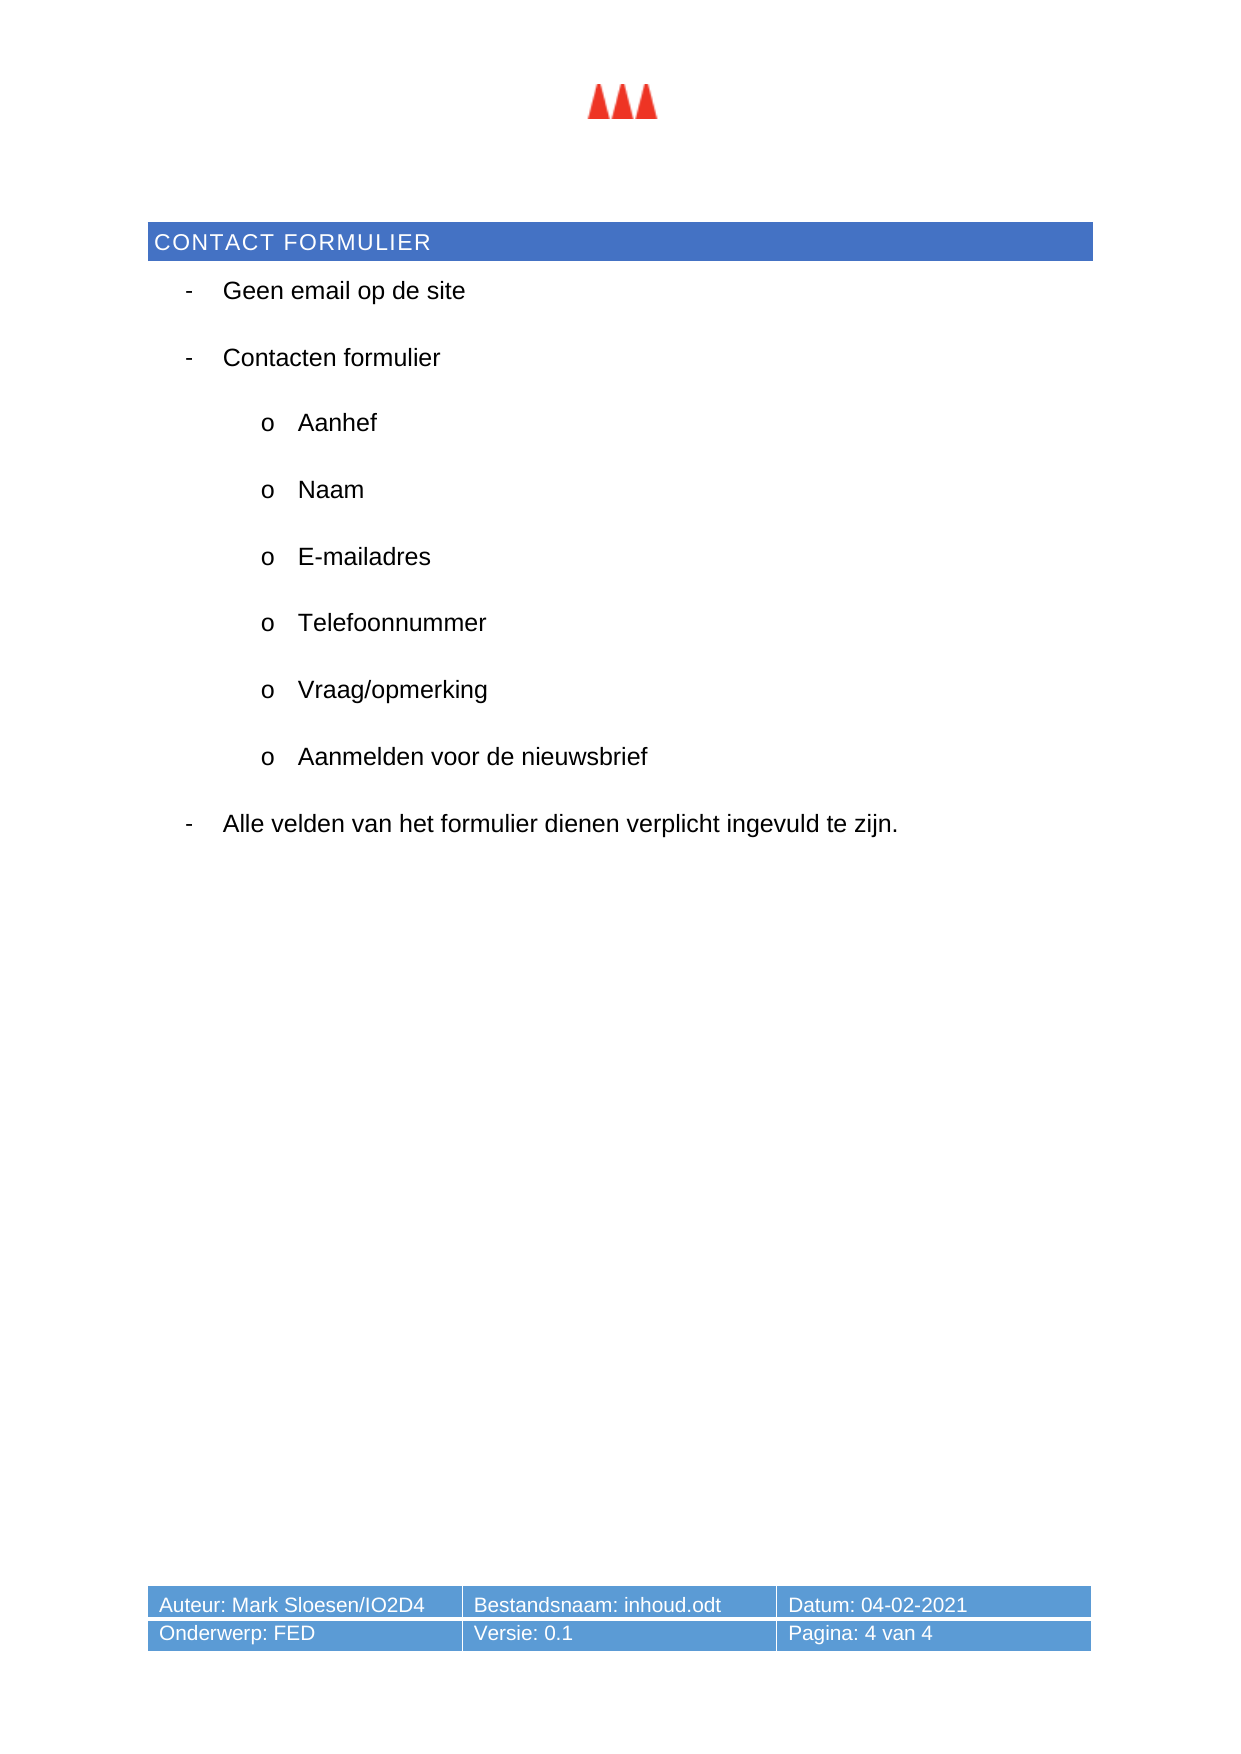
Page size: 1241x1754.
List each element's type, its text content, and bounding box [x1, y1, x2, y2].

list Aanhef [260, 408, 1093, 439]
list Aanmelden voor de nieuwsbrief [260, 742, 1093, 773]
list E-mailadres [260, 541, 1093, 572]
subtitle Contact Formulier [154, 229, 1086, 255]
list Geen email op de site [185, 275, 1093, 306]
list Naam [260, 475, 1093, 506]
list Alle velden van het formulier dienen verplicht ingevuld te zijn. [185, 808, 1093, 839]
list Vraag/opmerking [260, 675, 1093, 706]
list Contacten formulier [185, 342, 1093, 372]
list Telefoonnummer [260, 608, 1093, 639]
